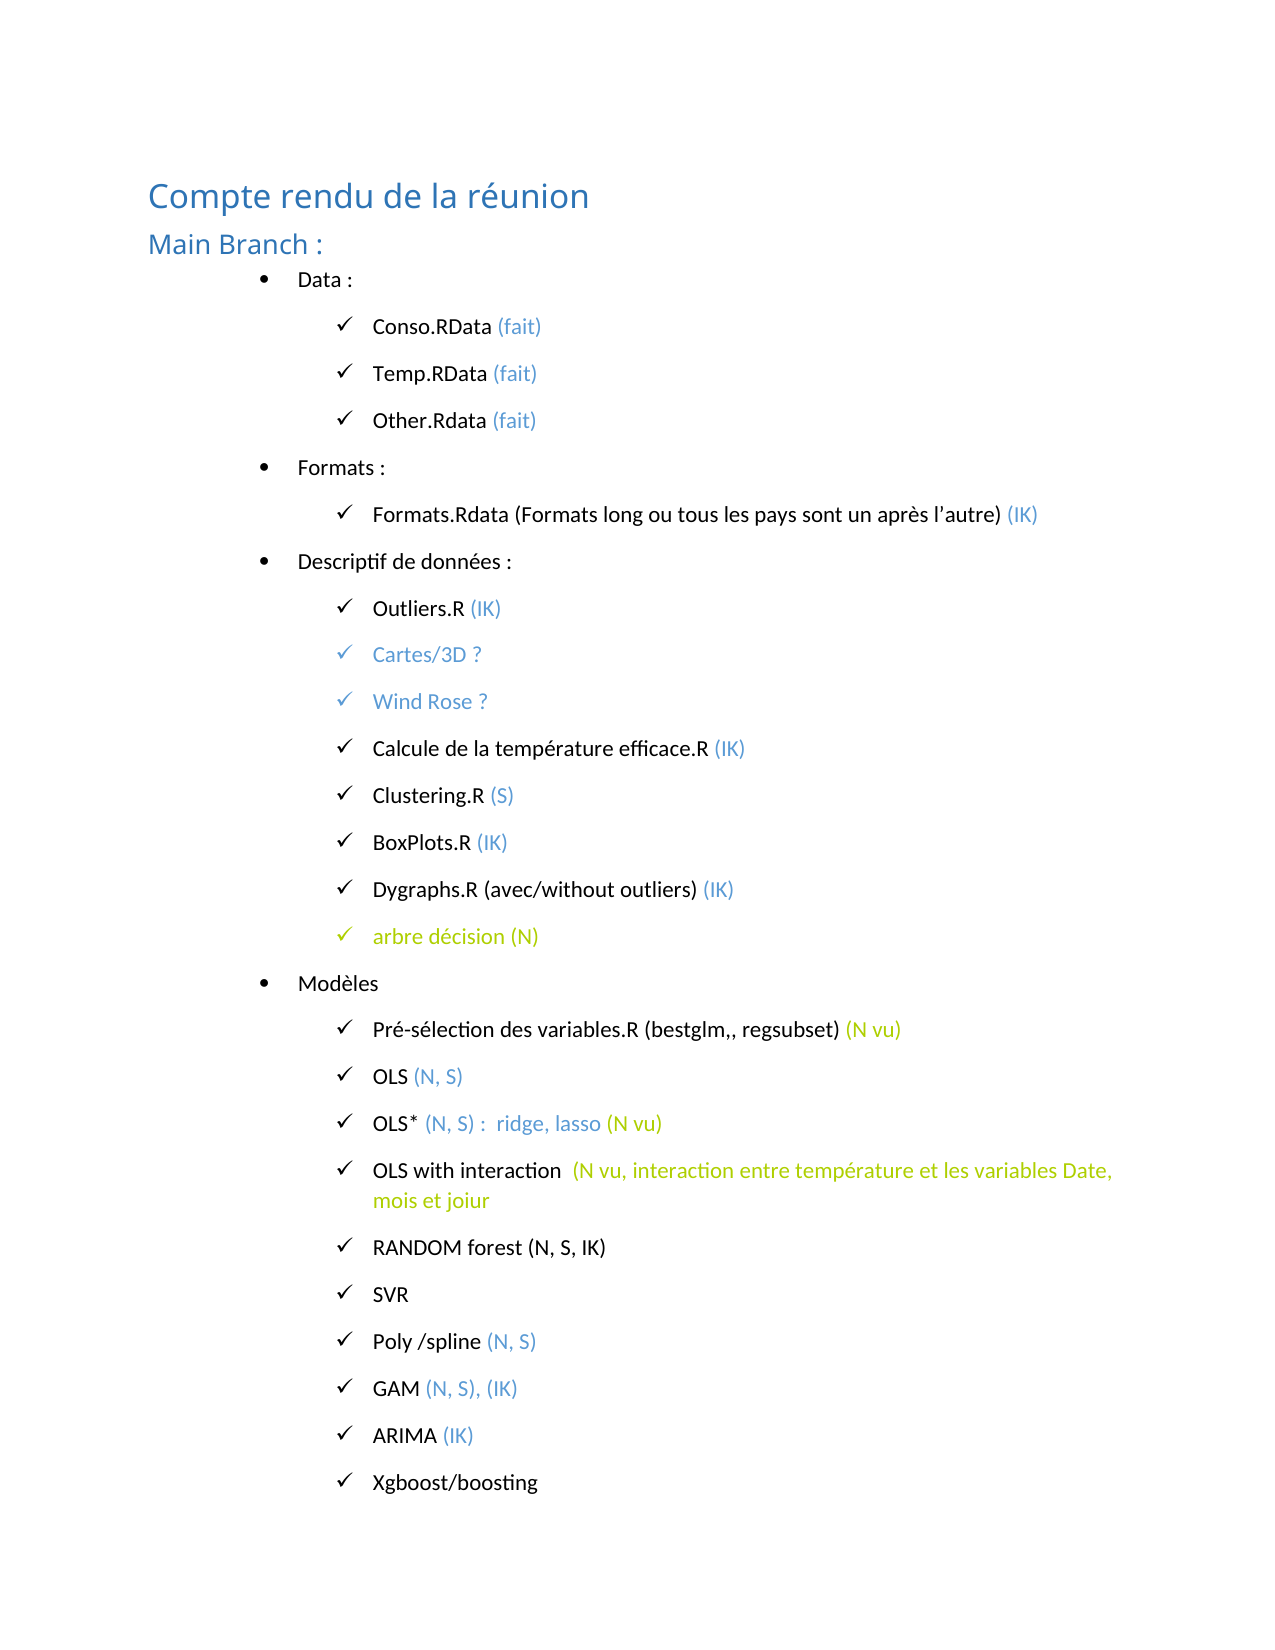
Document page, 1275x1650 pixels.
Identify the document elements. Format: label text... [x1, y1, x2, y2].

list SVR [335, 1280, 1127, 1308]
list Modèles [260, 969, 1127, 997]
list Clustering.R (S) [335, 781, 1127, 809]
subtitle Compte rendu de la réunion [148, 173, 1127, 218]
list Temp.RData (fait) [335, 359, 1127, 387]
list Wind Rose ? [335, 687, 1127, 715]
list GAM (N, S), (IK) [335, 1374, 1127, 1402]
list Poly /spline (N, S) [335, 1327, 1127, 1355]
list arbre décision (N) [335, 922, 1127, 950]
list Formats : [260, 453, 1127, 481]
list Dygraphs.R (avec/without outliers) (IK) [335, 875, 1127, 903]
list Descriptif de données : [260, 547, 1127, 575]
list Cartes/3D ? [335, 641, 1127, 668]
list OLS (N, S) [335, 1062, 1127, 1090]
list ARIMA (IK) [335, 1421, 1127, 1449]
list Pré-sélection des variables.R (bestglm,, regsubset) (N vu) [335, 1016, 1127, 1043]
subtitle Main Branch : [148, 226, 1127, 263]
list RANDOM forest (N, S, IK) [335, 1233, 1127, 1261]
list Conso.RData (fait) [335, 312, 1127, 340]
list OLS with interaction (N vu, interaction entre température et les variables Date, mois et joiur [335, 1156, 1127, 1214]
list Outliers.R (IK) [335, 594, 1127, 622]
list Xgboost/boosting [335, 1468, 1127, 1496]
list Data : [260, 266, 1127, 293]
list Other.Rdata (fait) [335, 406, 1127, 434]
list Formats.Rdata (Formats long ou tous les pays sont un après l’autre) (IK) [335, 500, 1127, 528]
list OLS* (N, S) : ridge, lasso (N vu) [335, 1109, 1127, 1137]
list Calcule de la température efficace.R (IK) [335, 734, 1127, 762]
list BoxPlots.R (IK) [335, 828, 1127, 856]
